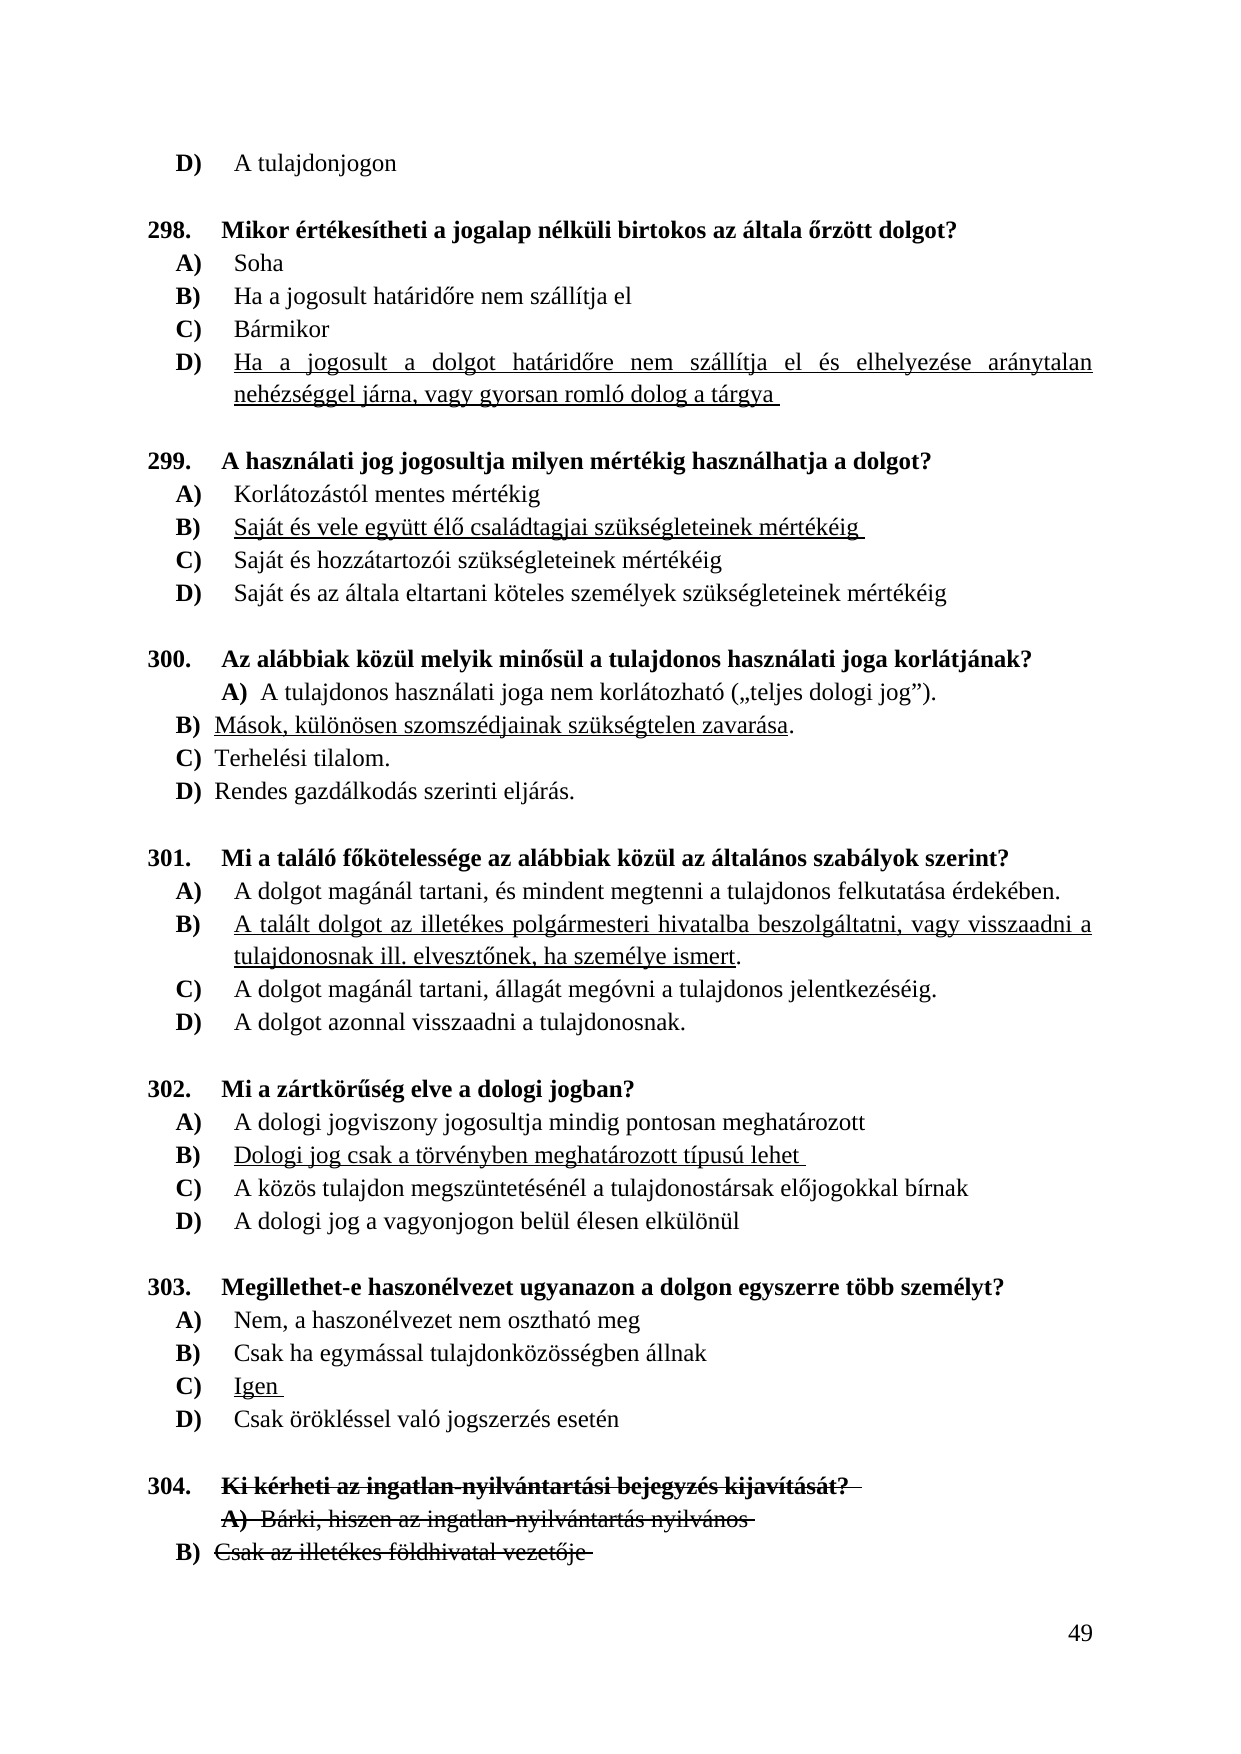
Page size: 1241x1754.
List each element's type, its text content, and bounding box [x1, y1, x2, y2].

list Igen [175, 1371, 1093, 1400]
list A talált dolgot az illetékes polgármesteri hivatalba beszolgáltatni, vagy visszaadni a tulajdonosnak ill. elvesztőnek, ha személye ismert. [175, 909, 1093, 970]
text A) A tulajdonos használati joga nem korlátozható („teljes dologi jog”). [221, 677, 1093, 706]
list Megillethet-e haszonélvezet ugyanazon a dolgon egyszerre több személyt? [147, 1272, 1093, 1301]
list A dolgot magánál tartani, és mindent megtenni a tulajdonos felkutatása érdekében. [175, 876, 1093, 905]
list A dolgot azonnal visszaadni a tulajdonosnak. [175, 1007, 1093, 1036]
list A használati jog jogosultja milyen mértékig használhatja a dolgot? [147, 446, 1093, 475]
list Saját és az általa eltartani köteles személyek szükségleteinek mértékéig [175, 578, 1093, 607]
list Rendes gazdálkodás szerinti eljárás. [175, 776, 1093, 804]
list A dologi jogviszony jogosultja mindig pontosan meghatározott [175, 1107, 1093, 1136]
list Saját és hozzátartozói szükségleteinek mértékéig [175, 545, 1093, 574]
list Ki kérheti az ingatlan-nyilvántartási bejegyzés kijavítását? [147, 1471, 1093, 1500]
list Nem, a haszonélvezet nem osztható meg [175, 1305, 1093, 1334]
list Mi a zártkörűség elve a dologi jogban? [147, 1074, 1093, 1103]
list A dolgot magánál tartani, állagát megóvni a tulajdonos jelentkezéséig. [175, 974, 1093, 1003]
list Korlátozástól mentes mértékig [175, 479, 1093, 508]
list Ha a jogosult a dolgot határidőre nem szállítja el és elhelyezése aránytalan nehézséggel járna, vagy gyorsan romló dolog a tárgya [175, 347, 1093, 408]
list A dologi jog a vagyonjogon belül élesen elkülönül [175, 1206, 1093, 1234]
list Mások, különösen szomszédjainak szükségtelen zavarása. [175, 710, 1093, 739]
text A) Bárki, hiszen az ingatlan-nyilvántartás nyilvános [221, 1504, 1093, 1533]
list Az alábbiak közül melyik minősül a tulajdonos használati joga korlátjának? [147, 644, 1093, 673]
list Soha [175, 248, 1093, 277]
list Mi a találó főkötelessége az alábbiak közül az általános szabályok szerint? [147, 843, 1093, 872]
list Dologi jog csak a törvényben meghatározott típusú lehet [175, 1140, 1093, 1169]
list Mikor értékesítheti a jogalap nélküli birtokos az általa őrzött dolgot? [147, 215, 1093, 244]
list Ha a jogosult határidőre nem szállítja el [175, 281, 1093, 310]
list Terhelési tilalom. [175, 743, 1093, 772]
list Csak ha egymással tulajdonközösségben állnak [175, 1338, 1093, 1367]
list Csak örökléssel való jogszerzés esetén [175, 1404, 1093, 1433]
list Bármikor [175, 314, 1093, 343]
list Csak az illetékes földhivatal vezetője [175, 1537, 1093, 1566]
list A közös tulajdon megszüntetésénél a tulajdonostársak előjogokkal bírnak [175, 1173, 1093, 1202]
list Saját és vele együtt élő családtagjai szükségleteinek mértékéig [175, 512, 1093, 541]
list A tulajdonjogon [175, 148, 1093, 177]
